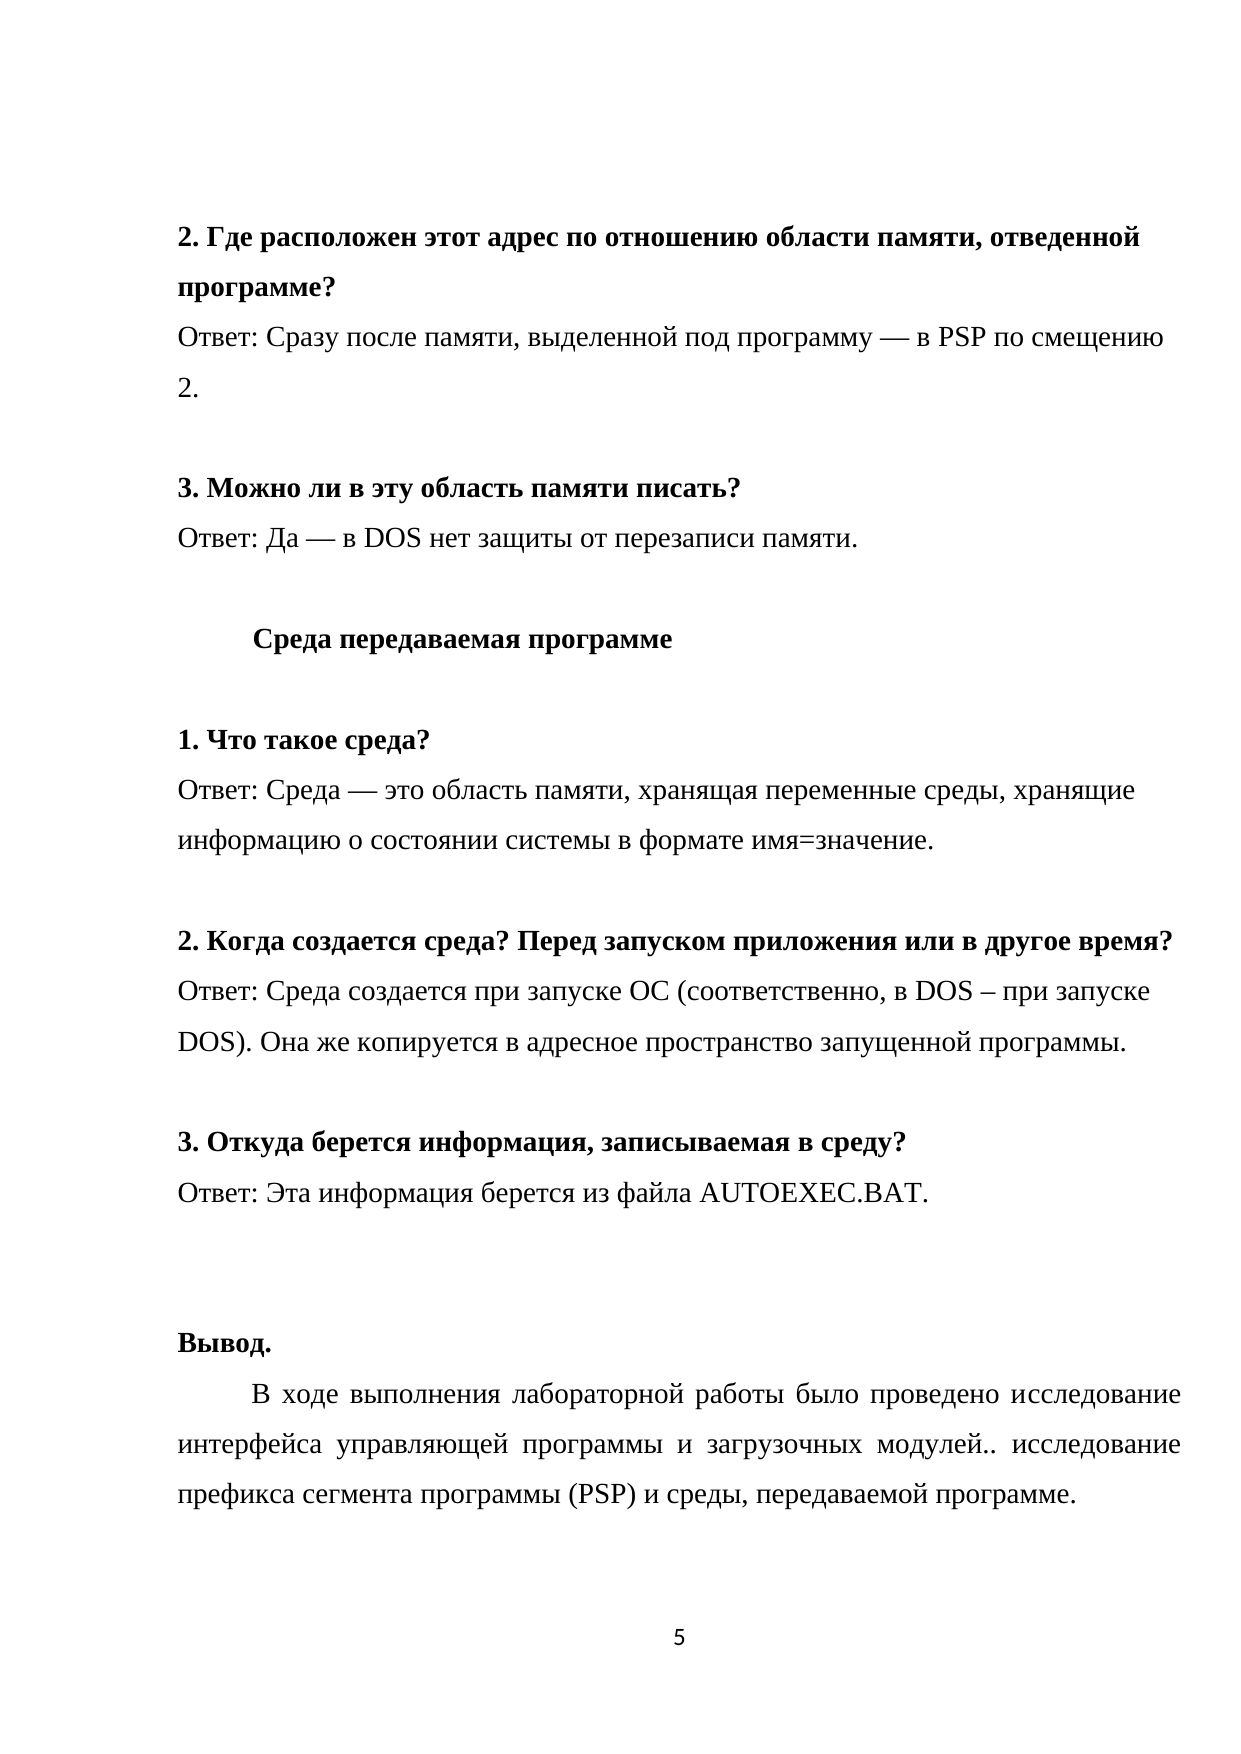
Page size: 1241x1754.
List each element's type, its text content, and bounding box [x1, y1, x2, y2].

text Ответ: Среда создается при запуске ОС (соответственно, в DOS – при запуске DOS). Она же копируется в адресное пространство запущенной программы. [177, 973, 1181, 1057]
text Ответ: Сразу после памяти, выделенной под программу — в PSP по смещению 2. [177, 319, 1181, 403]
text В ходе выполнения лабораторной работы было проведено исследование интерфейса управляющей программы и загрузочных модулей.. исследование префикса сегмента программы (PSP) и среды, передаваемой программе. [177, 1376, 1181, 1510]
text Среда передаваемая программе [177, 621, 1181, 655]
text Ответ: Эта информация берется из файла AUTOEXEC.BAT. [177, 1175, 1181, 1208]
text 2. Когда создается среда? Перед запуском приложения или в другое время? [177, 923, 1181, 957]
text Вывод. [177, 1326, 1181, 1359]
text Ответ: Да — в DOS нет защиты от перезаписи памяти. [177, 521, 1181, 554]
text 3. Откуда берется информация, записываемая в среду? [177, 1124, 1181, 1158]
text Ответ: Среда — это область памяти, хранящая переменные среды, хранящие информацию о состоянии системы в формате имя=значение. [177, 772, 1181, 856]
text 1. Что такое среда? [177, 722, 1181, 755]
text 3. Можно ли в эту область памяти писать? [177, 470, 1181, 504]
text 2. Где расположен этот адрес по отношению области памяти, отведенной программе? [177, 219, 1181, 303]
